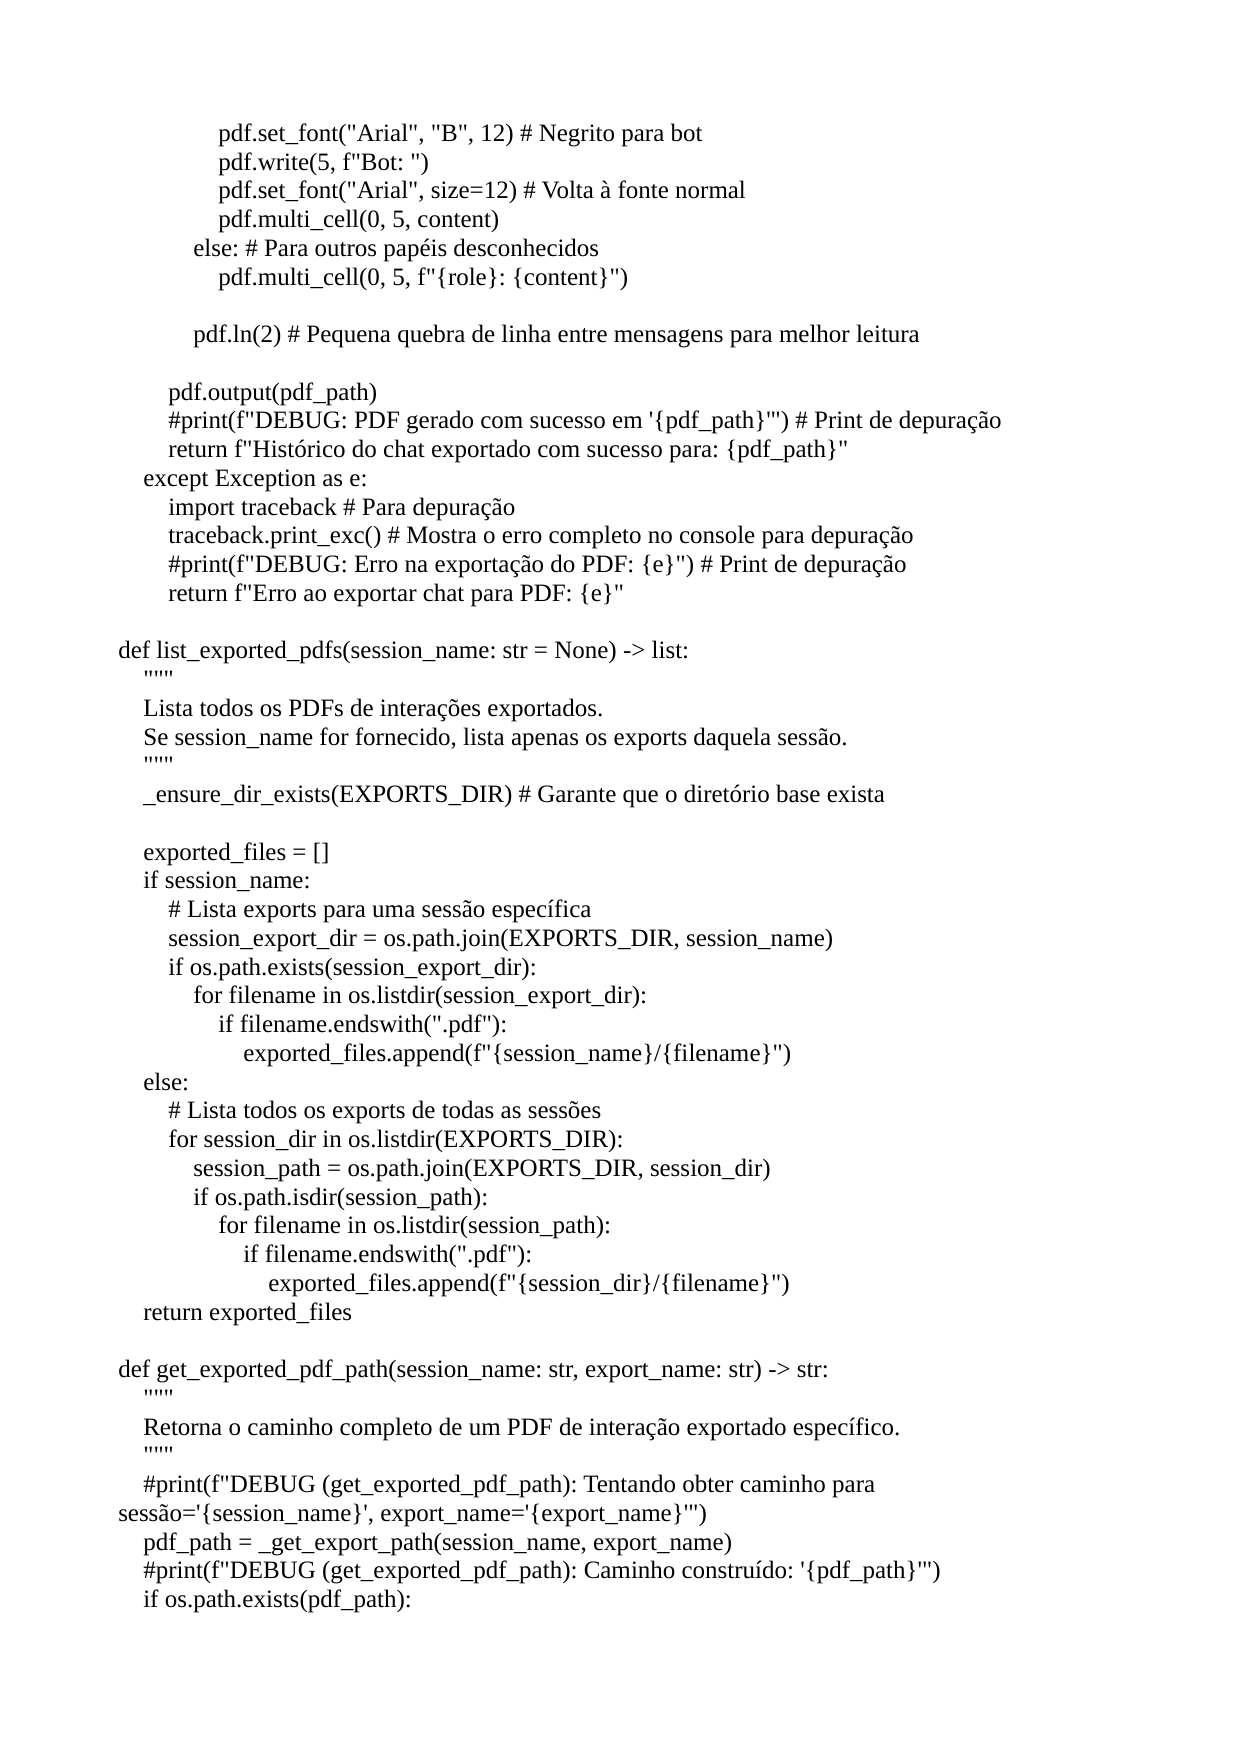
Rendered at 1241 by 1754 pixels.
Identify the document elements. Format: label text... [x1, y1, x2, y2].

text pdf_path = _get_export_path(session_name, export_name) [118, 1527, 1122, 1556]
text exported_files.append(f"{session_name}/{filename}") [118, 1038, 1122, 1067]
text pdf.multi_cell(0, 5, content) [118, 204, 1122, 233]
text exported_files.append(f"{session_dir}/{filename}") [118, 1268, 1122, 1297]
text """ [118, 664, 1122, 693]
text # Lista exports para uma sessão específica [118, 894, 1122, 923]
text pdf.output(pdf_path) [118, 377, 1122, 406]
text Retorna o caminho completo de um PDF de interação exportado específico. [118, 1412, 1122, 1441]
text #print(f"DEBUG: Erro na exportação do PDF: {e}") # Print de depuração [118, 549, 1122, 578]
text return f"Histórico do chat exportado com sucesso para: {pdf_path}" [118, 434, 1122, 463]
text if filename.endswith(".pdf"): [118, 1239, 1122, 1268]
text #print(f"DEBUG (get_exported_pdf_path): Caminho construído: '{pdf_path}'") [118, 1556, 1122, 1584]
text if os.path.exists(pdf_path): [118, 1584, 1122, 1613]
text """ [118, 751, 1122, 779]
text session_path = os.path.join(EXPORTS_DIR, session_dir) [118, 1153, 1122, 1182]
text exported_files = [] [118, 837, 1122, 866]
text def list_exported_pdfs(session_name: str = None) -> list: [118, 636, 1122, 664]
text else: # Para outros papéis desconhecidos [118, 233, 1122, 262]
text for filename in os.listdir(session_export_dir): [118, 981, 1122, 1009]
text _ensure_dir_exists(EXPORTS_DIR) # Garante que o diretório base exista [118, 779, 1122, 808]
text Lista todos os PDFs de interações exportados. [118, 693, 1122, 722]
text if os.path.isdir(session_path): [118, 1182, 1122, 1211]
text #print(f"DEBUG (get_exported_pdf_path): Tentando obter caminho para sessão='{session_name}', export_name='{export_name}'") [118, 1469, 1122, 1527]
text pdf.set_font("Arial", "B", 12) # Negrito para bot [118, 118, 1122, 147]
text pdf.multi_cell(0, 5, f"{role}: {content}") [118, 262, 1122, 291]
text else: [118, 1067, 1122, 1096]
text if filename.endswith(".pdf"): [118, 1009, 1122, 1038]
text #print(f"DEBUG: PDF gerado com sucesso em '{pdf_path}'") # Print de depuração [118, 406, 1122, 434]
text pdf.ln(2) # Pequena quebra de linha entre mensagens para melhor leitura [118, 319, 1122, 348]
text Se session_name for fornecido, lista apenas os exports daquela sessão. [118, 722, 1122, 751]
text pdf.set_font("Arial", size=12) # Volta à fonte normal [118, 176, 1122, 204]
text traceback.print_exc() # Mostra o erro completo no console para depuração [118, 521, 1122, 549]
text """ [118, 1383, 1122, 1412]
text def get_exported_pdf_path(session_name: str, export_name: str) -> str: [118, 1354, 1122, 1383]
text pdf.write(5, f"Bot: ") [118, 147, 1122, 176]
text """ [118, 1441, 1122, 1469]
text # Lista todos os exports de todas as sessões [118, 1096, 1122, 1124]
text return exported_files [118, 1297, 1122, 1326]
text return f"Erro ao exportar chat para PDF: {e}" [118, 578, 1122, 607]
text for session_dir in os.listdir(EXPORTS_DIR): [118, 1124, 1122, 1153]
text for filename in os.listdir(session_path): [118, 1211, 1122, 1239]
text session_export_dir = os.path.join(EXPORTS_DIR, session_name) [118, 923, 1122, 952]
text except Exception as e: [118, 463, 1122, 492]
text import traceback # Para depuração [118, 492, 1122, 521]
text if os.path.exists(session_export_dir): [118, 952, 1122, 981]
text if session_name: [118, 866, 1122, 894]
